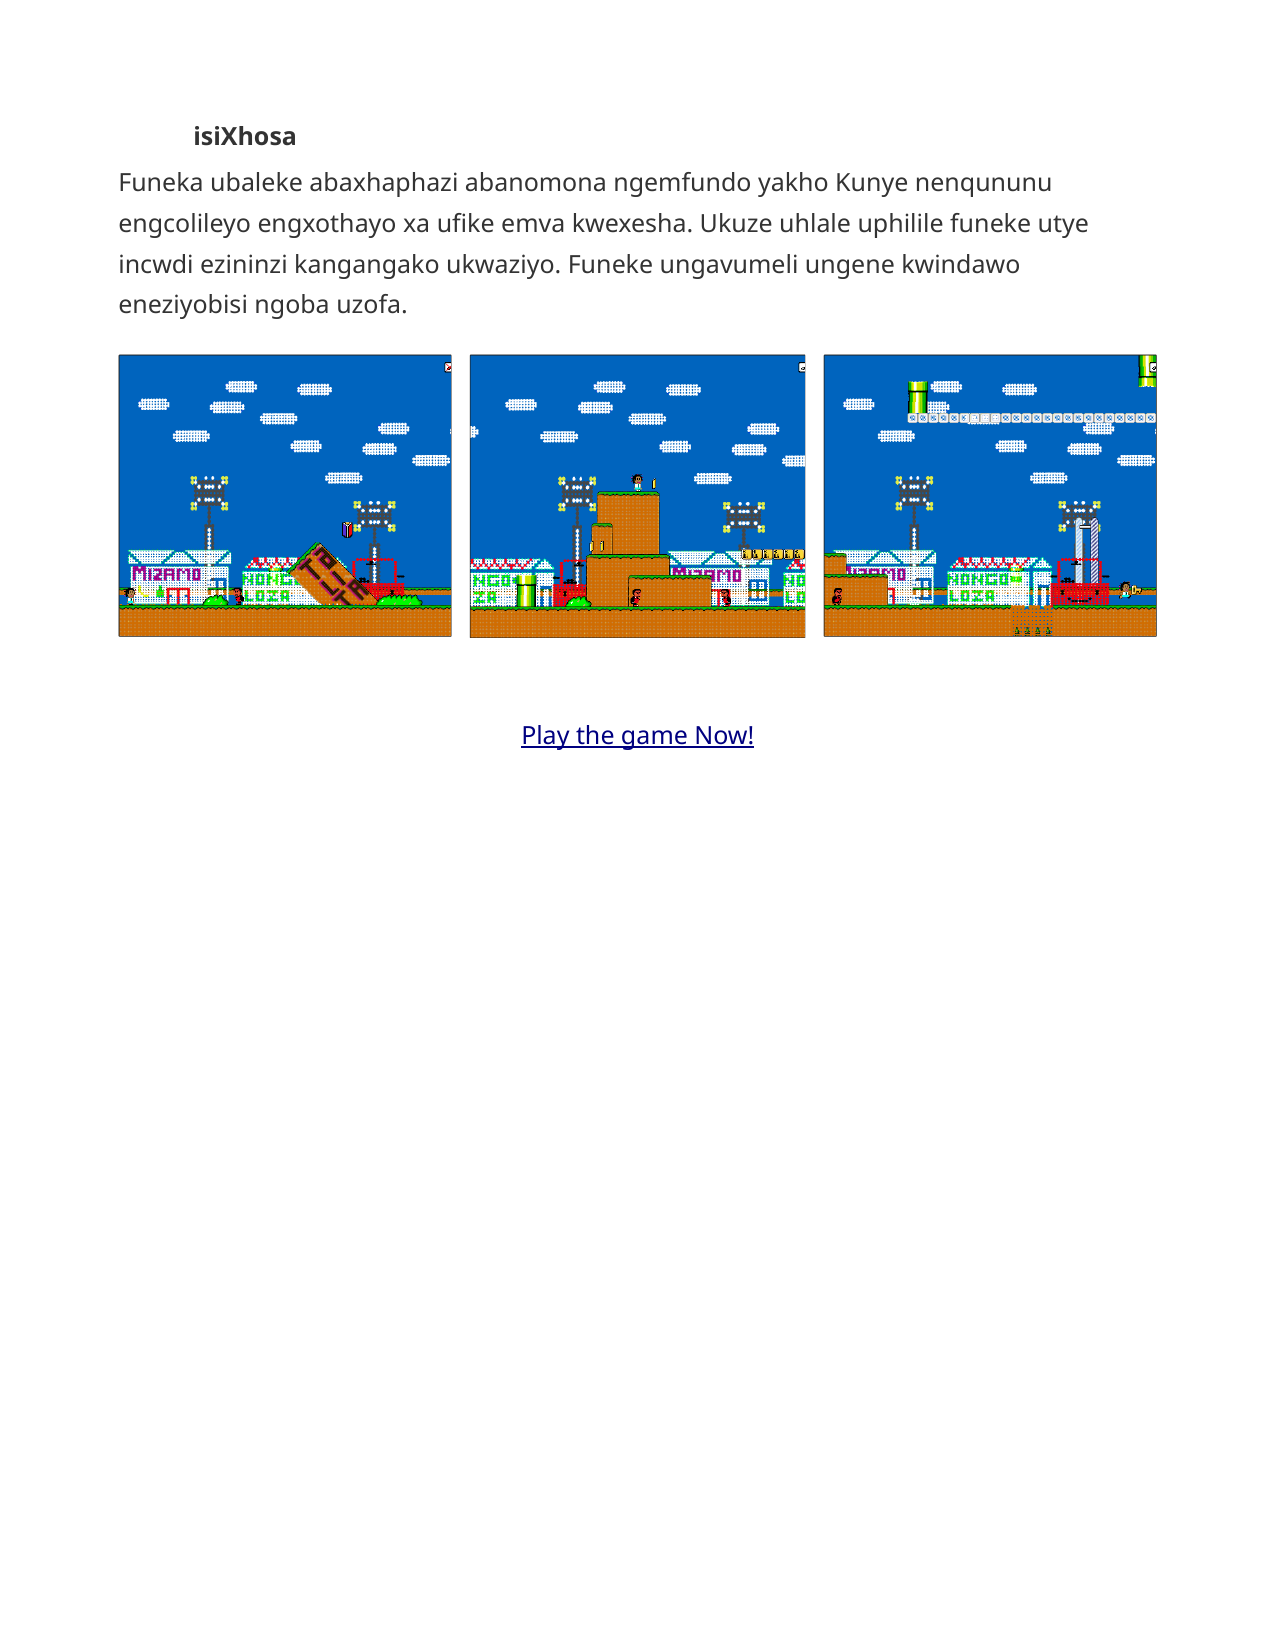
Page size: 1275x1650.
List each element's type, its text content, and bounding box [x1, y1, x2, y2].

subtitle isiXhosa [118, 118, 1157, 152]
text Funeka ubaleke abaxhaphazi abanomona ngemfundo yakho Kunye nenqununu engcolileyo engxothayo xa ufike emva kwexesha. Ukuze uhlale uphilile funeke utye incwdi ezininzi kangangako ukwaziyo. Funeke ungavumeli ungene kwindawo eneziyobisi ngoba uzofa. [118, 165, 1157, 321]
picture [118, 354, 452, 637]
text Play the game Now! [118, 717, 1157, 751]
picture [469, 354, 806, 638]
picture [823, 354, 1157, 637]
